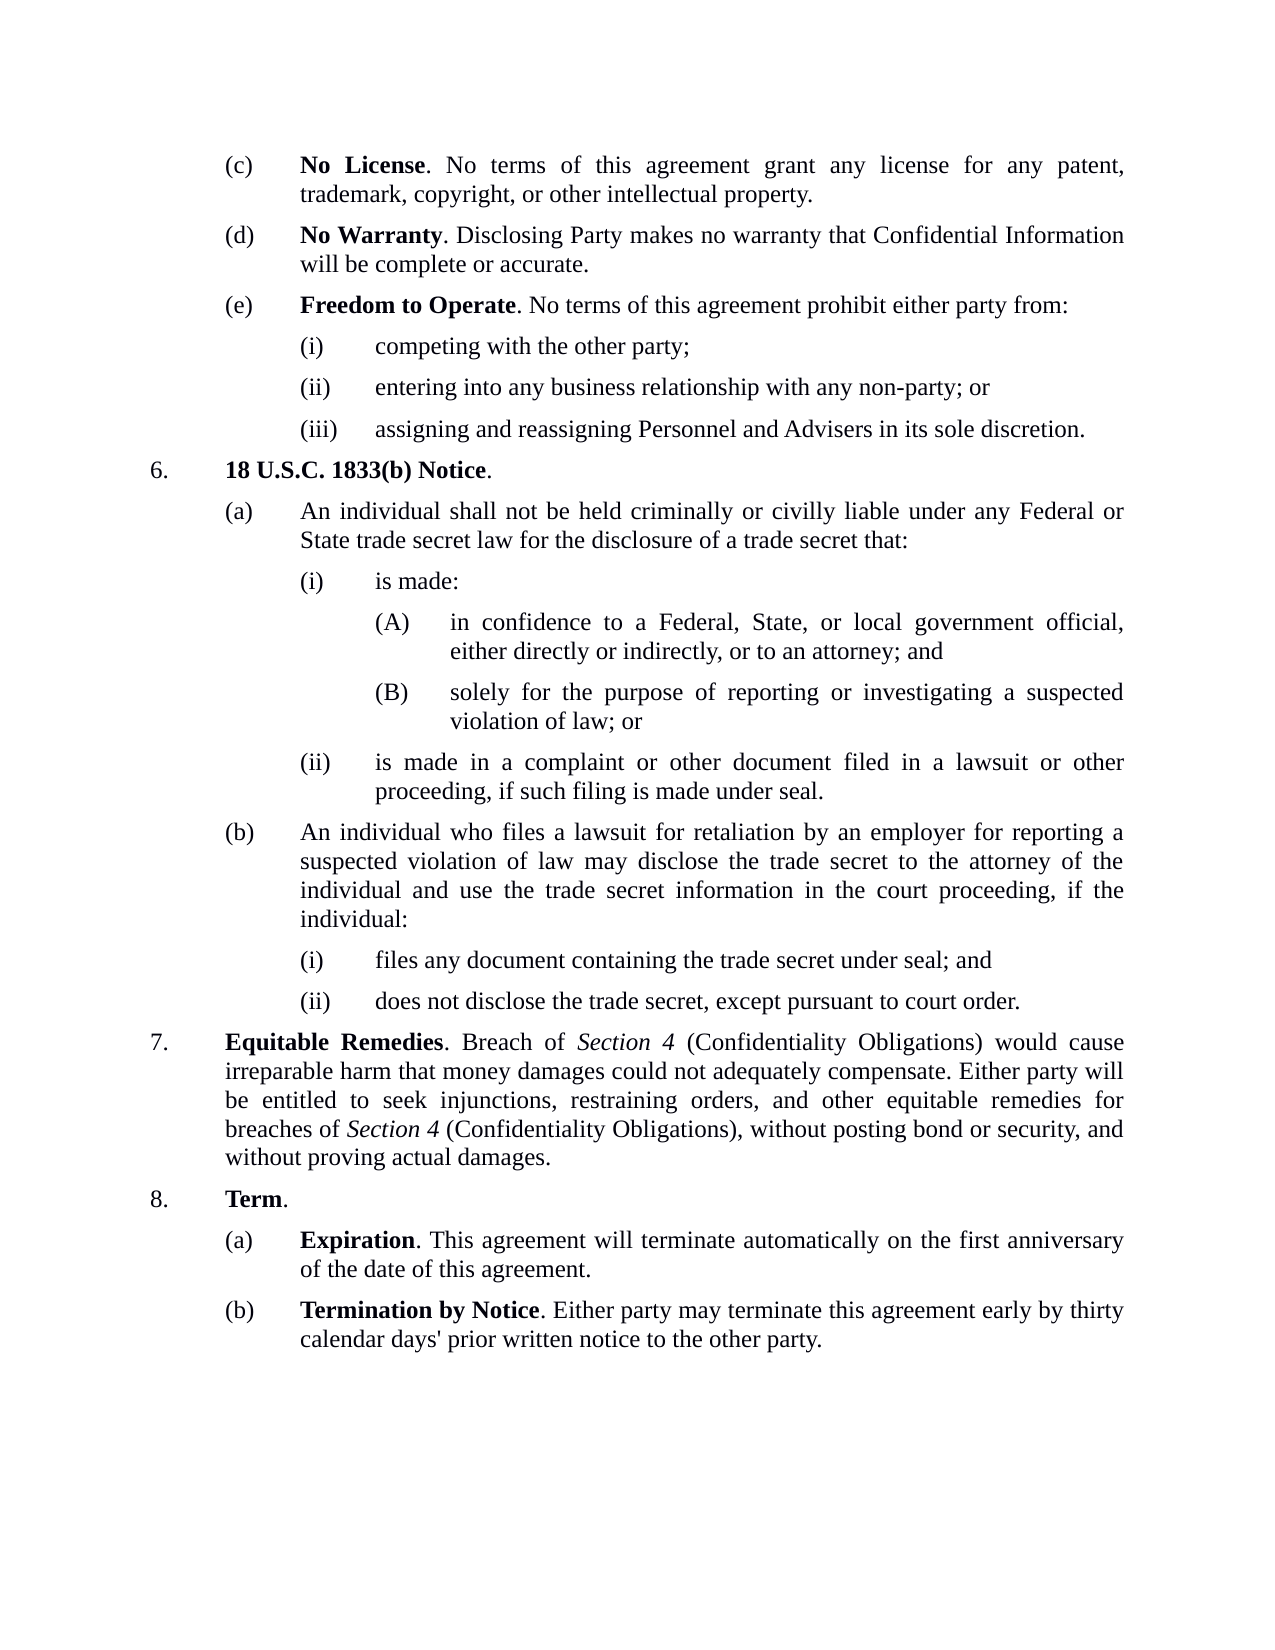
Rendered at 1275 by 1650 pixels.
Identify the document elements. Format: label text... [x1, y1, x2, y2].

text (B) solely for the purpose of reporting or investigating a suspected violation of law; or [375, 677, 1125, 735]
text (iii) assigning and reassigning Personnel and Advisers in its sole discretion. [300, 414, 1125, 442]
text (d) No Warranty. Disclosing Party makes no warranty that Confidential Information will be complete or accurate. [225, 220, 1125, 277]
text (e) Freedom to Operate. No terms of this agreement prohibit either party from: [225, 290, 1125, 319]
text (i) is made: [300, 566, 1125, 595]
text (a) Expiration. This agreement will terminate automatically on the first anniversary of the date of this agreement. [225, 1225, 1125, 1282]
text 6. 18 U.S.C. 1833(b) Notice. [150, 455, 1125, 484]
text (ii) does not disclose the trade secret, except pursuant to court order. [300, 986, 1125, 1015]
text (a) An individual shall not be held criminally or civilly liable under any Federal or State trade secret law for the disclosure of a trade secret that: [225, 496, 1125, 554]
text (A) in confidence to a Federal, State, or local government official, either directly or indirectly, or to an attorney; and [375, 607, 1125, 665]
text (b) Termination by Notice. Either party may terminate this agreement early by thirty calendar days' prior written notice to the other party. [225, 1295, 1125, 1352]
text (i) competing with the other party; [300, 331, 1125, 360]
text (b) An individual who files a lawsuit for retaliation by an employer for reporting a suspected violation of law may disclose the trade secret to the attorney of the individual and use the trade secret information in the court proceeding, if the individual: [225, 817, 1125, 932]
text (c) No License. No terms of this agreement grant any license for any patent, trademark, copyright, or other intellectual property. [225, 150, 1125, 207]
text 8. Term. [150, 1184, 1125, 1212]
text (ii) entering into any business relationship with any non-party; or [300, 372, 1125, 401]
text 7. Equitable Remedies. Breach of Section 4 (Confidentiality Obligations) would cause irreparable harm that money damages could not adequately compensate. Either party will be entitled to seek injunctions, restraining orders, and other equitable remedies for breaches of Section 4 (Confidentiality Obligations), without posting bond or security, and without proving actual damages. [150, 1027, 1125, 1171]
text (i) files any document containing the trade secret under seal; and [300, 945, 1125, 974]
text (ii) is made in a complaint or other document filed in a lawsuit or other proceeding, if such filing is made under seal. [300, 747, 1125, 805]
